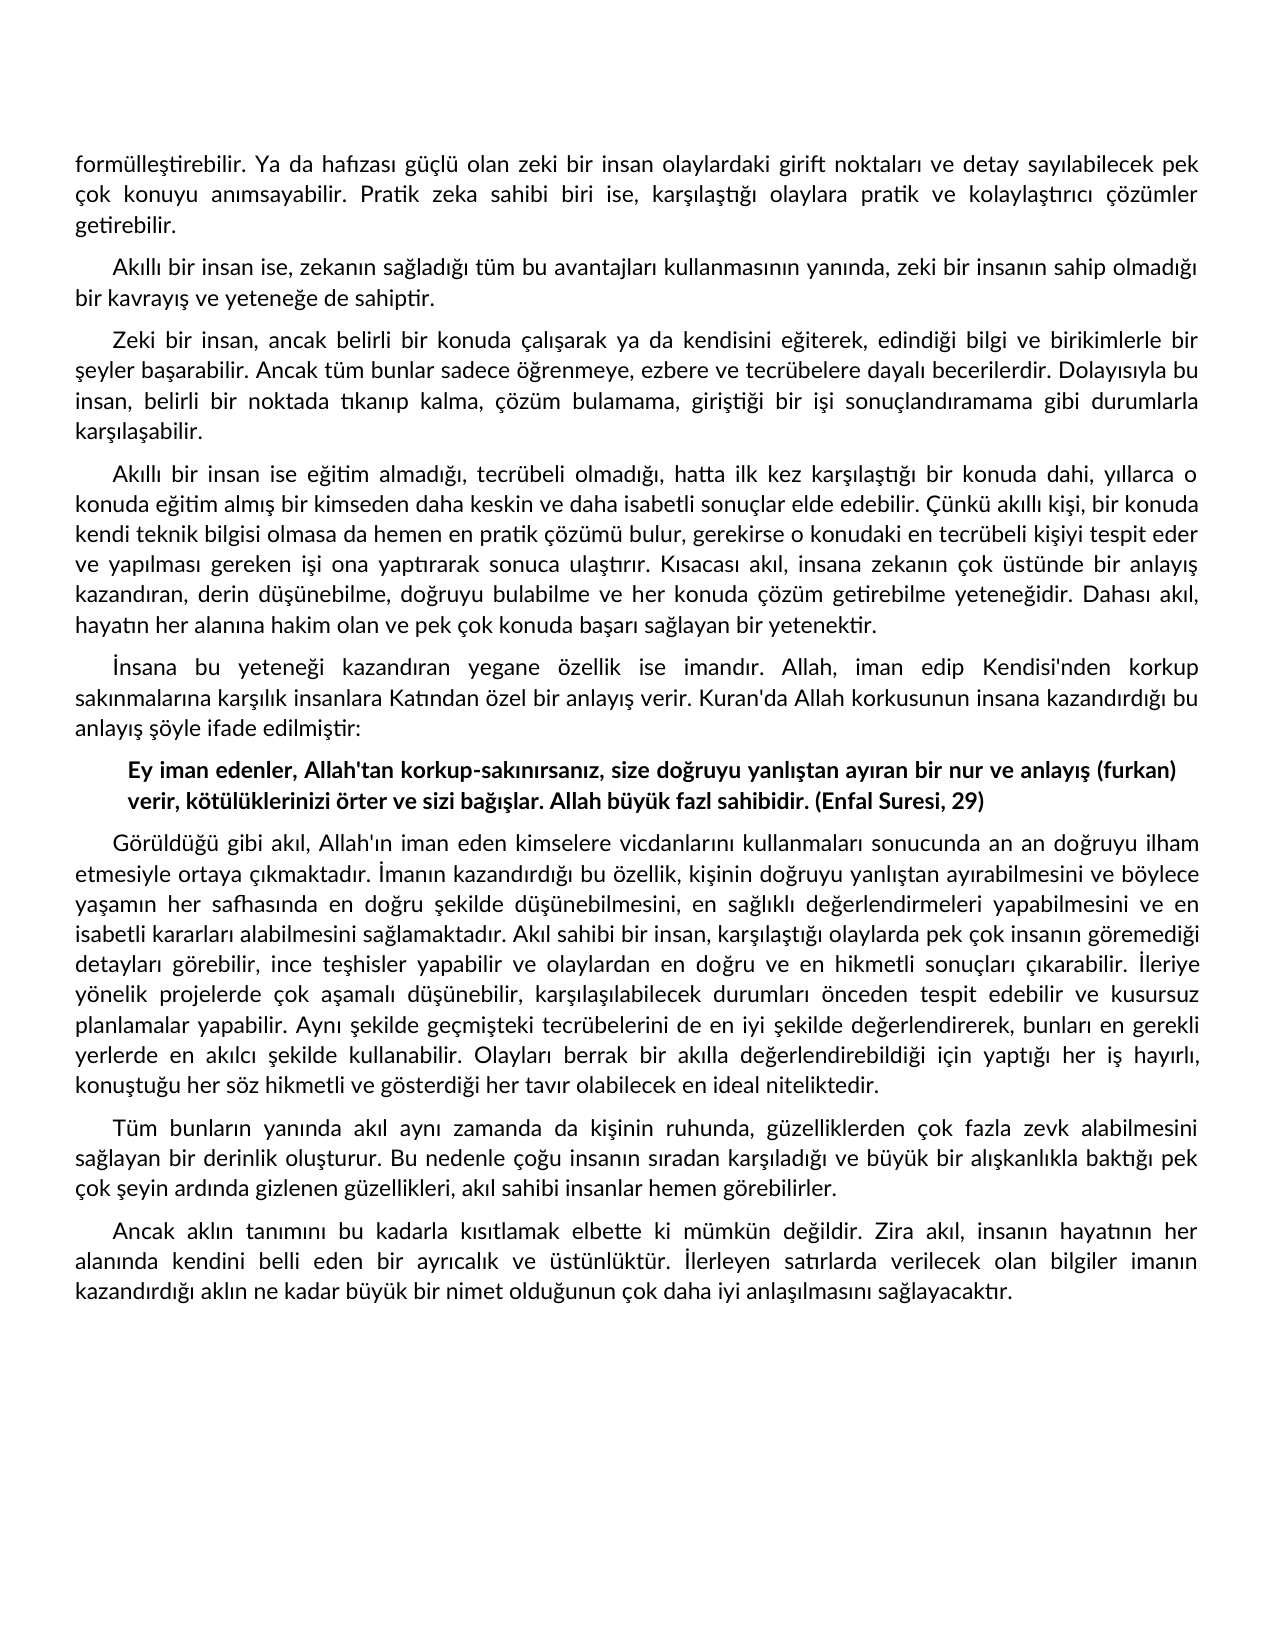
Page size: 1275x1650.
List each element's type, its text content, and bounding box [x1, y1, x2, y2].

text Ancak aklın tanımını bu kadarla kısıtlamak elbette ki mümkün değildir. Zira akıl, insanın hayatının her alanında kendini belli eden bir ayrıcalık ve üstünlüktür. İlerleyen satırlarda verilecek olan bilgiler imanın kazandırdığı aklın ne kadar büyük bir nimet olduğunun çok daha iyi anlaşılmasını sağlayacaktır. [75, 1217, 1200, 1304]
text Akıllı bir insan ise, zekanın sağladığı tüm bu avantajları kullanmasının yanında, zeki bir insanın sahip olmadığı bir kavrayış ve yeteneğe de sahiptir. [75, 253, 1200, 311]
text Zeki bir insan, ancak belirli bir konuda çalışarak ya da kendisini eğiterek, edindiği bilgi ve birikimlerle bir şeyler başarabilir. Ancak tüm bunlar sadece öğrenmeye, ezbere ve tecrübelere dayalı becerilerdir. Dolayısıyla bu insan, belirli bir noktada tıkanıp kalma, çözüm bulamama, giriştiği bir işi sonuçlandıramama gibi durumlarla karşılaşabilir. [75, 326, 1200, 444]
text Tüm bunların yanında akıl aynı zamanda da kişinin ruhunda, güzelliklerden çok fazla zevk alabilmesini sağlayan bir derinlik oluşturur. Bu nedenle çoğu insanın sıradan karşıladığı ve büyük bir alışkanlıkla baktığı pek çok şeyin ardında gizlenen güzellikleri, akıl sahibi insanlar hemen görebilirler. [75, 1113, 1200, 1201]
text formülleştirebilir. Ya da hafızası güçlü olan zeki bir insan olaylardaki girift noktaları ve detay sayılabilecek pek çok konuyu anımsayabilir. Pratik zeka sahibi biri ise, karşılaştığı olaylara pratik ve kolaylaştırıcı çözümler getirebilir. [75, 150, 1200, 238]
text İnsana bu yeteneği kazandıran yegane özellik ise imandır. Allah, iman edip Kendisi'nden korkup sakınmalarına karşılık insanlara Katından özel bir anlayış verir. Kuran'da Allah korkusunun insana kazandırdığı bu anlayış şöyle ifade edilmiştir: [75, 653, 1200, 741]
text Akıllı bir insan ise eğitim almadığı, tecrübeli olmadığı, hatta ilk kez karşılaştığı bir konuda dahi, yıllarca o konuda eğitim almış bir kimseden daha keskin ve daha isabetli sonuçlar elde edebilir. Çünkü akıllı kişi, bir konuda kendi teknik bilgisi olmasa da hemen en pratik çözümü bulur, gerekirse o konudaki en tecrübeli kişiyi tespit eder ve yapılması gereken işi ona yaptırarak sonuca ulaştırır. Kısacası akıl, insana zekanın çok üstünde bir anlayış kazandıran, derin düşünebilme, doğruyu bulabilme ve her konuda çözüm getirebilme yeteneğidir. Dahası akıl, hayatın her alanına hakim olan ve pek çok konuda başarı sağlayan bir yetenektir. [75, 459, 1200, 638]
text Ey iman edenler, Allah'tan korkup-sakınırsanız, size doğruyu yanlıştan ayıran bir nur ve anlayış (furkan) verir, kötülüklerinizi örter ve sizi bağışlar. Allah büyük fazl sahibidir. (Enfal Suresi, 29) [127, 756, 1177, 814]
text Görüldüğü gibi akıl, Allah'ın iman eden kimselere vicdanlarını kullanmaları sonucunda an an doğruyu ilham etmesiyle ortaya çıkmaktadır. İmanın kazandırdığı bu özellik, kişinin doğruyu yanlıştan ayırabilmesini ve böylece yaşamın her safhasında en doğru şekilde düşünebilmesini, en sağlıklı değerlendirmeleri yapabilmesini ve en isabetli kararları alabilmesini sağlamaktadır. Akıl sahibi bir insan, karşılaştığı olaylarda pek çok insanın göremediği detayları görebilir, ince teşhisler yapabilir ve olaylardan en doğru ve en hikmetli sonuçları çıkarabilir. İleriye yönelik projelerde çok aşamalı düşünebilir, karşılaşılabilecek durumları önceden tespit edebilir ve kusursuz planlamalar yapabilir. Aynı şekilde geçmişteki tecrübelerini de en iyi şekilde değerlendirerek, bunları en gerekli yerlerde en akılcı şekilde kullanabilir. Olayları berrak bir akılla değerlendirebildiği için yaptığı her iş hayırlı, konuştuğu her söz hikmetli ve gösterdiği her tavır olabilecek en ideal niteliktedir. [75, 829, 1200, 1098]
